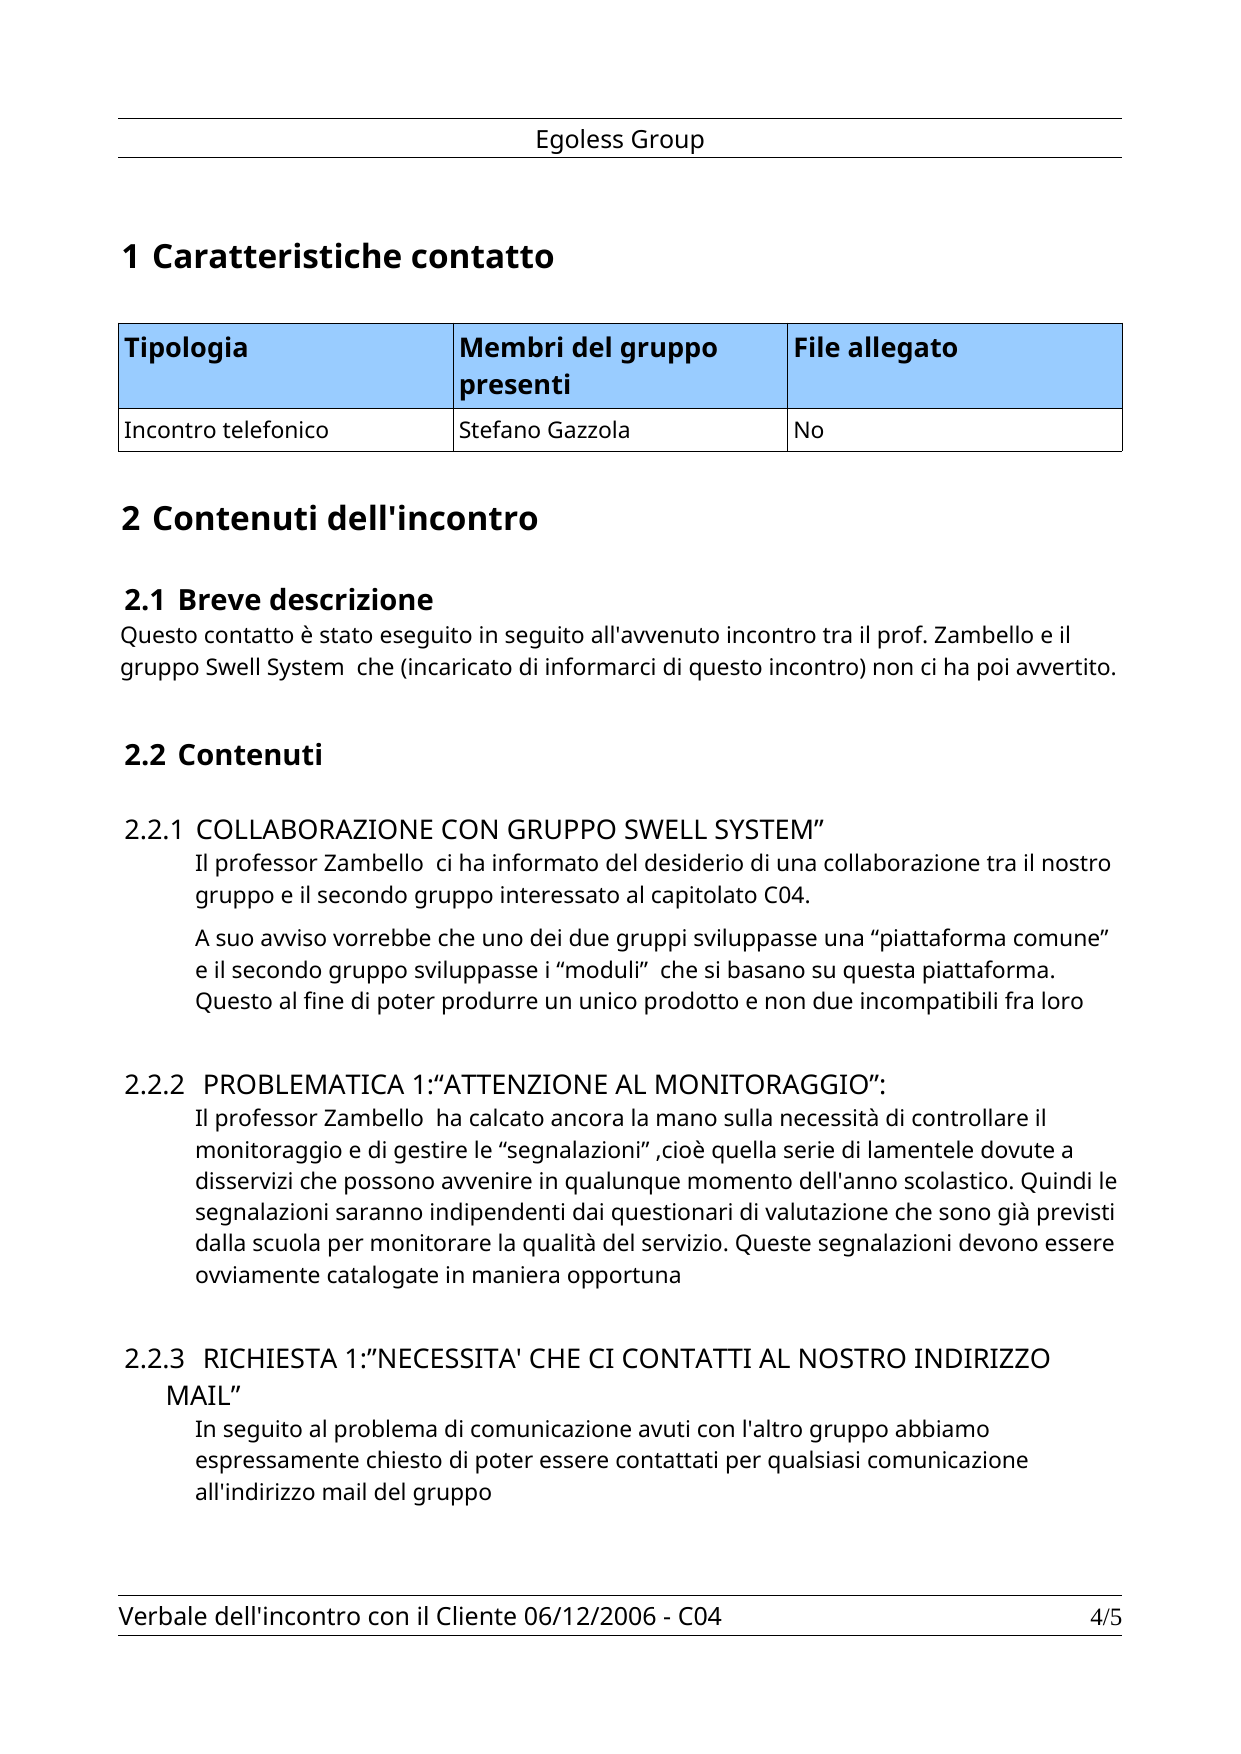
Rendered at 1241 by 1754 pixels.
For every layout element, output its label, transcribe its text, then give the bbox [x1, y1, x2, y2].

subtitle Breve descrizione [124, 579, 1122, 619]
subtitle Caratteristiche contatto [121, 233, 1122, 279]
subtitle Contenuti dell'incontro [121, 494, 1122, 540]
subtitle COLLABORAZIONE CON GRUPPO SWELL SYSTEM” [124, 811, 1122, 847]
text Questo contatto è stato eseguito in seguito all'avvenuto incontro tra il prof. Zambello e il gruppo Swell System che (incaricato di informarci di questo incontro) non ci ha poi avvertito. [120, 619, 1122, 682]
table_header File allegato [788, 324, 1122, 408]
table_cell No [788, 409, 1122, 451]
table_header Membri del gruppo presenti [454, 324, 787, 408]
table_header Tipologia [119, 324, 453, 408]
table_cell Incontro telefonico [119, 409, 453, 451]
list A suo avviso vorrebbe che uno dei due gruppi sviluppasse una “piattaforma comune” e il secondo gruppo sviluppasse i “moduli” che si basano su questa piattaforma. Questo al fine di poter produrre un unico prodotto e non due incompatibili fra loro [157, 922, 1122, 1016]
list Il professor Zambello ci ha informato del desiderio di una collaborazione tra il nostro gruppo e il secondo gruppo interessato al capitolato C04. [157, 847, 1122, 910]
list Il professor Zambello ha calcato ancora la mano sulla necessità di controllare il monitoraggio e di gestire le “segnalazioni” ,cioè quella serie di lamentele dovute a disservizi che possono avvenire in qualunque momento dell'anno scolastico. Quindi le segnalazioni saranno indipendenti dai questionari di valutazione che sono già previsti dalla scuola per monitorare la qualità del servizio. Queste segnalazioni devono essere ovviamente catalogate in maniera opportuna [157, 1102, 1122, 1290]
list In seguito al problema di comunicazione avuti con l'altro gruppo abbiamo espressamente chiesto di poter essere contattati per qualsiasi comunicazione all'indirizzo mail del gruppo [157, 1413, 1122, 1507]
subtitle Contenuti [124, 734, 1122, 774]
subtitle PROBLEMATICA 1:“ATTENZIONE AL MONITORAGGIO”: [124, 1066, 1122, 1102]
table_cell Stefano Gazzola [454, 409, 787, 451]
subtitle RICHIESTA 1:”NECESSITA' CHE CI CONTATTI AL NOSTRO INDIRIZZO MAIL” [124, 1339, 1122, 1413]
